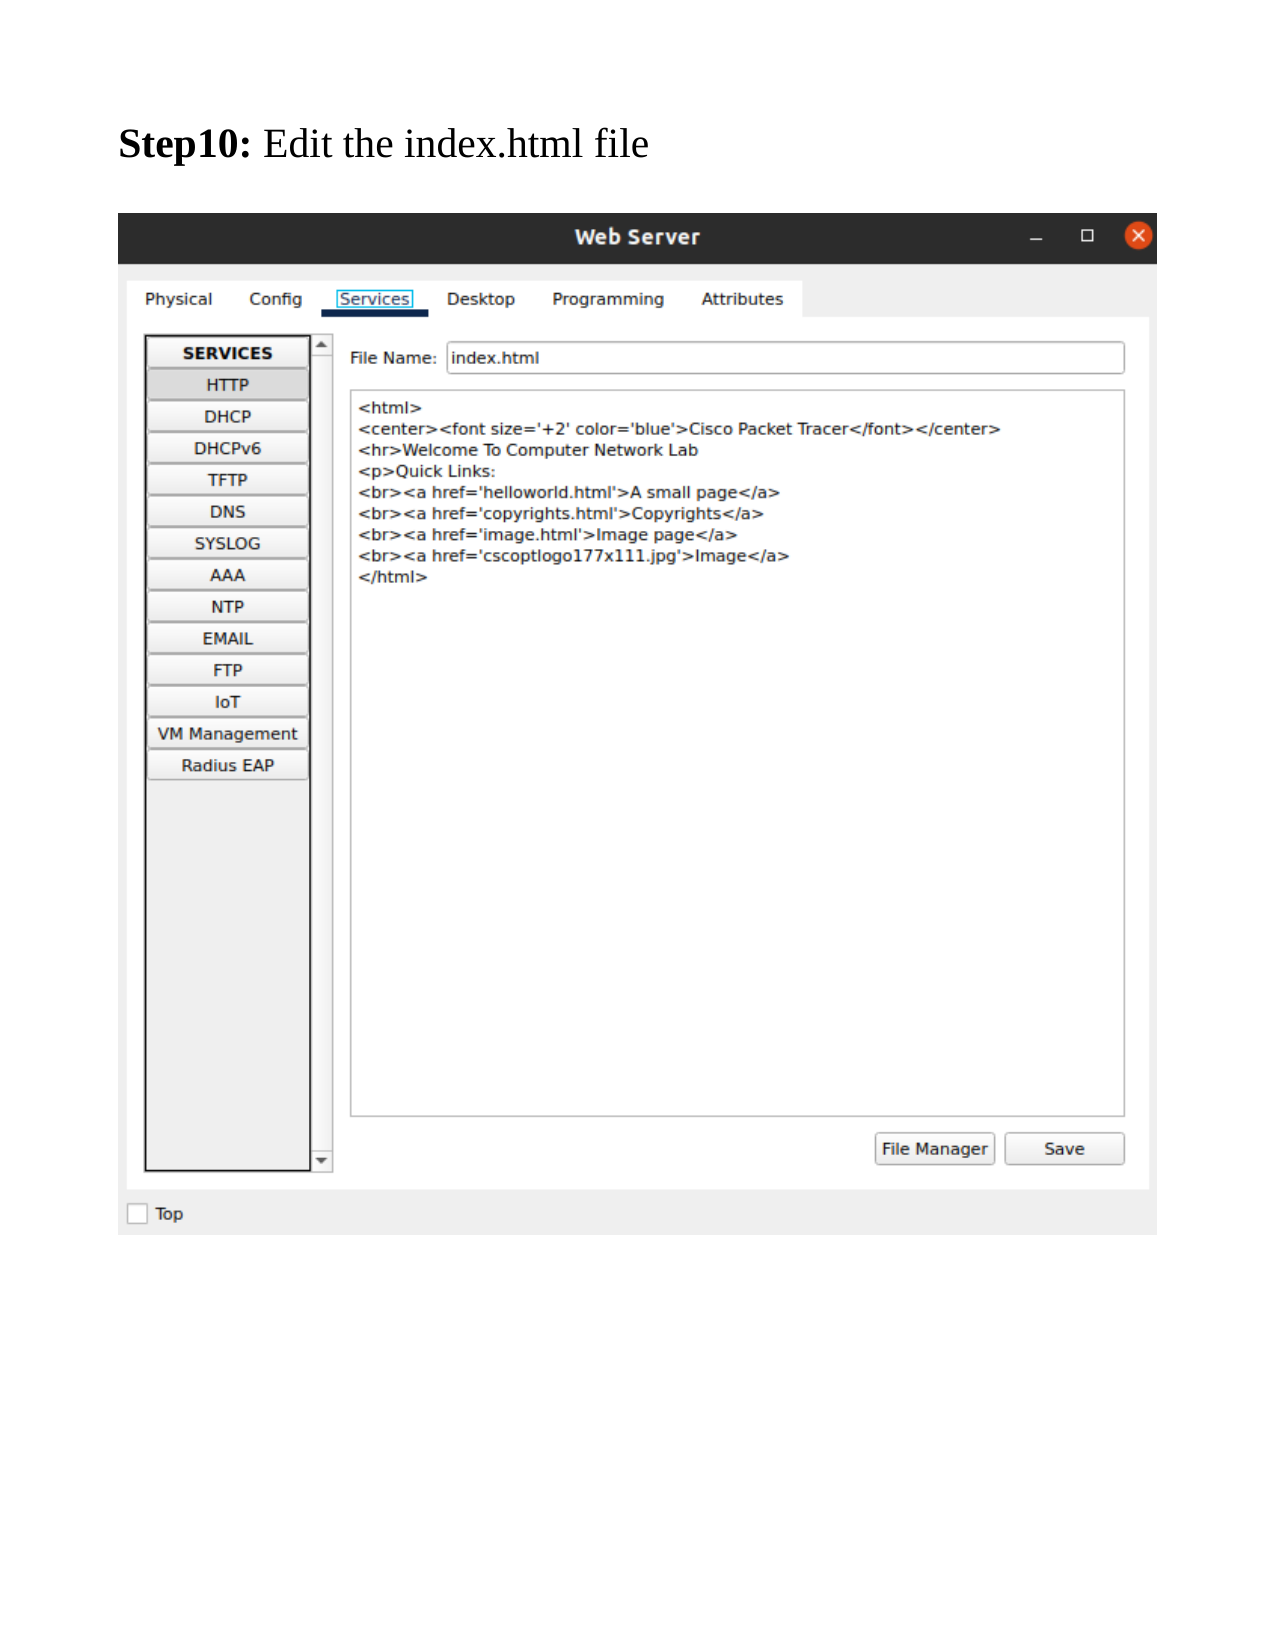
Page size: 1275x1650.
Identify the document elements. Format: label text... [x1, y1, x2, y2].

picture [118, 213, 1157, 1235]
text Step10: Edit the index.html file [118, 118, 1157, 166]
